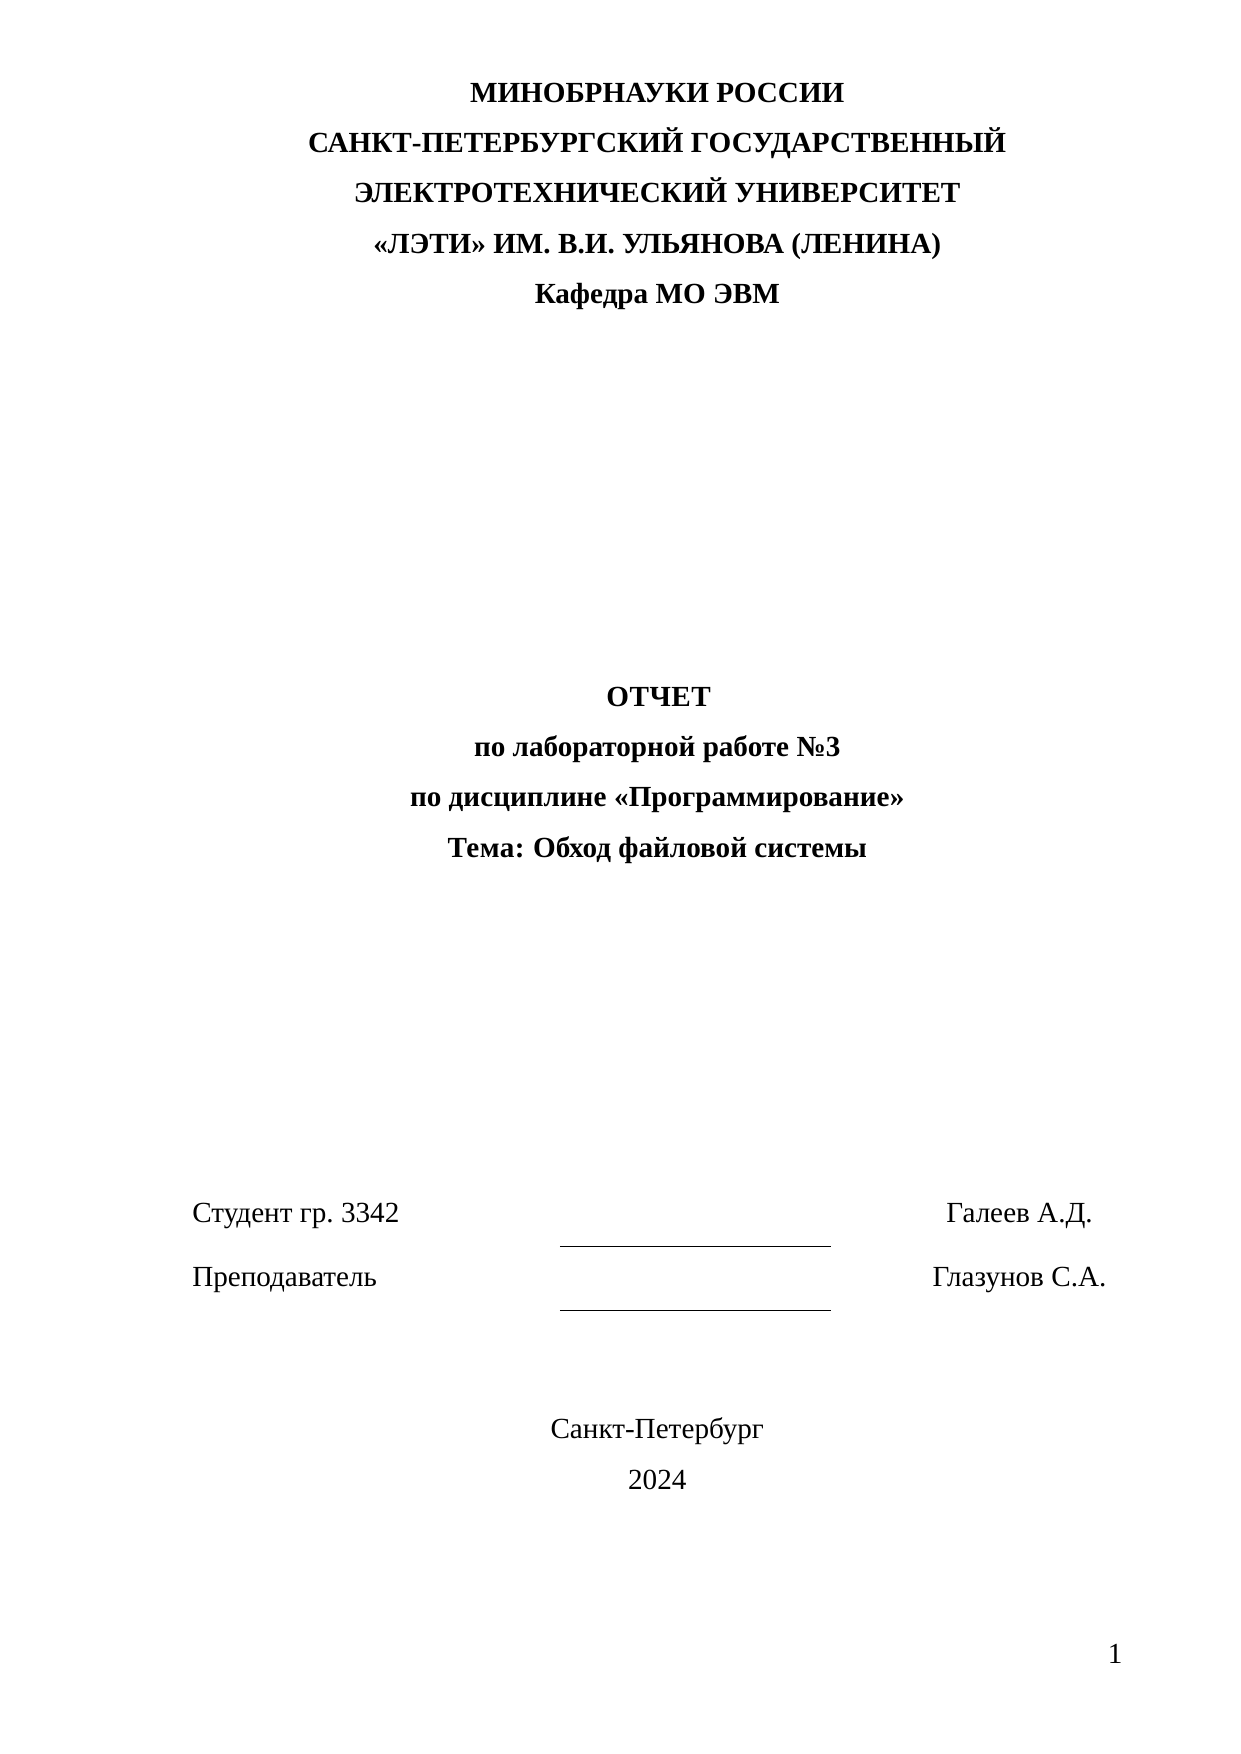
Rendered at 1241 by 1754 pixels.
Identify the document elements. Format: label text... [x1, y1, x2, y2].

text Санкт-Петербургский государственный [118, 125, 1122, 159]
text «ЛЭТИ» им. В.И. Ульянова (Ленина) [118, 226, 1122, 259]
table_header Галеев А.Д. [831, 1182, 1133, 1246]
text 2024 [118, 1462, 1122, 1495]
text Санкт-Петербург [118, 1411, 1122, 1445]
table_cell Преподаватель [107, 1246, 560, 1310]
text электротехнический университет [118, 176, 1122, 209]
table_cell Глазунов С.А. [831, 1246, 1133, 1310]
table_header [560, 1182, 831, 1246]
text Кафедра МО ЭВМ [118, 276, 1122, 310]
text МИНОБРНАУКИ РОССИИ [118, 75, 1122, 108]
text по дисциплине «Программирование» [118, 779, 1122, 813]
text Тема: Обход файловой системы [118, 830, 1122, 863]
text по лабораторной работе №3 [118, 729, 1122, 763]
table_cell [560, 1247, 831, 1310]
text отчет [118, 679, 1122, 712]
table_header Студент гр. 3342 [107, 1182, 560, 1246]
